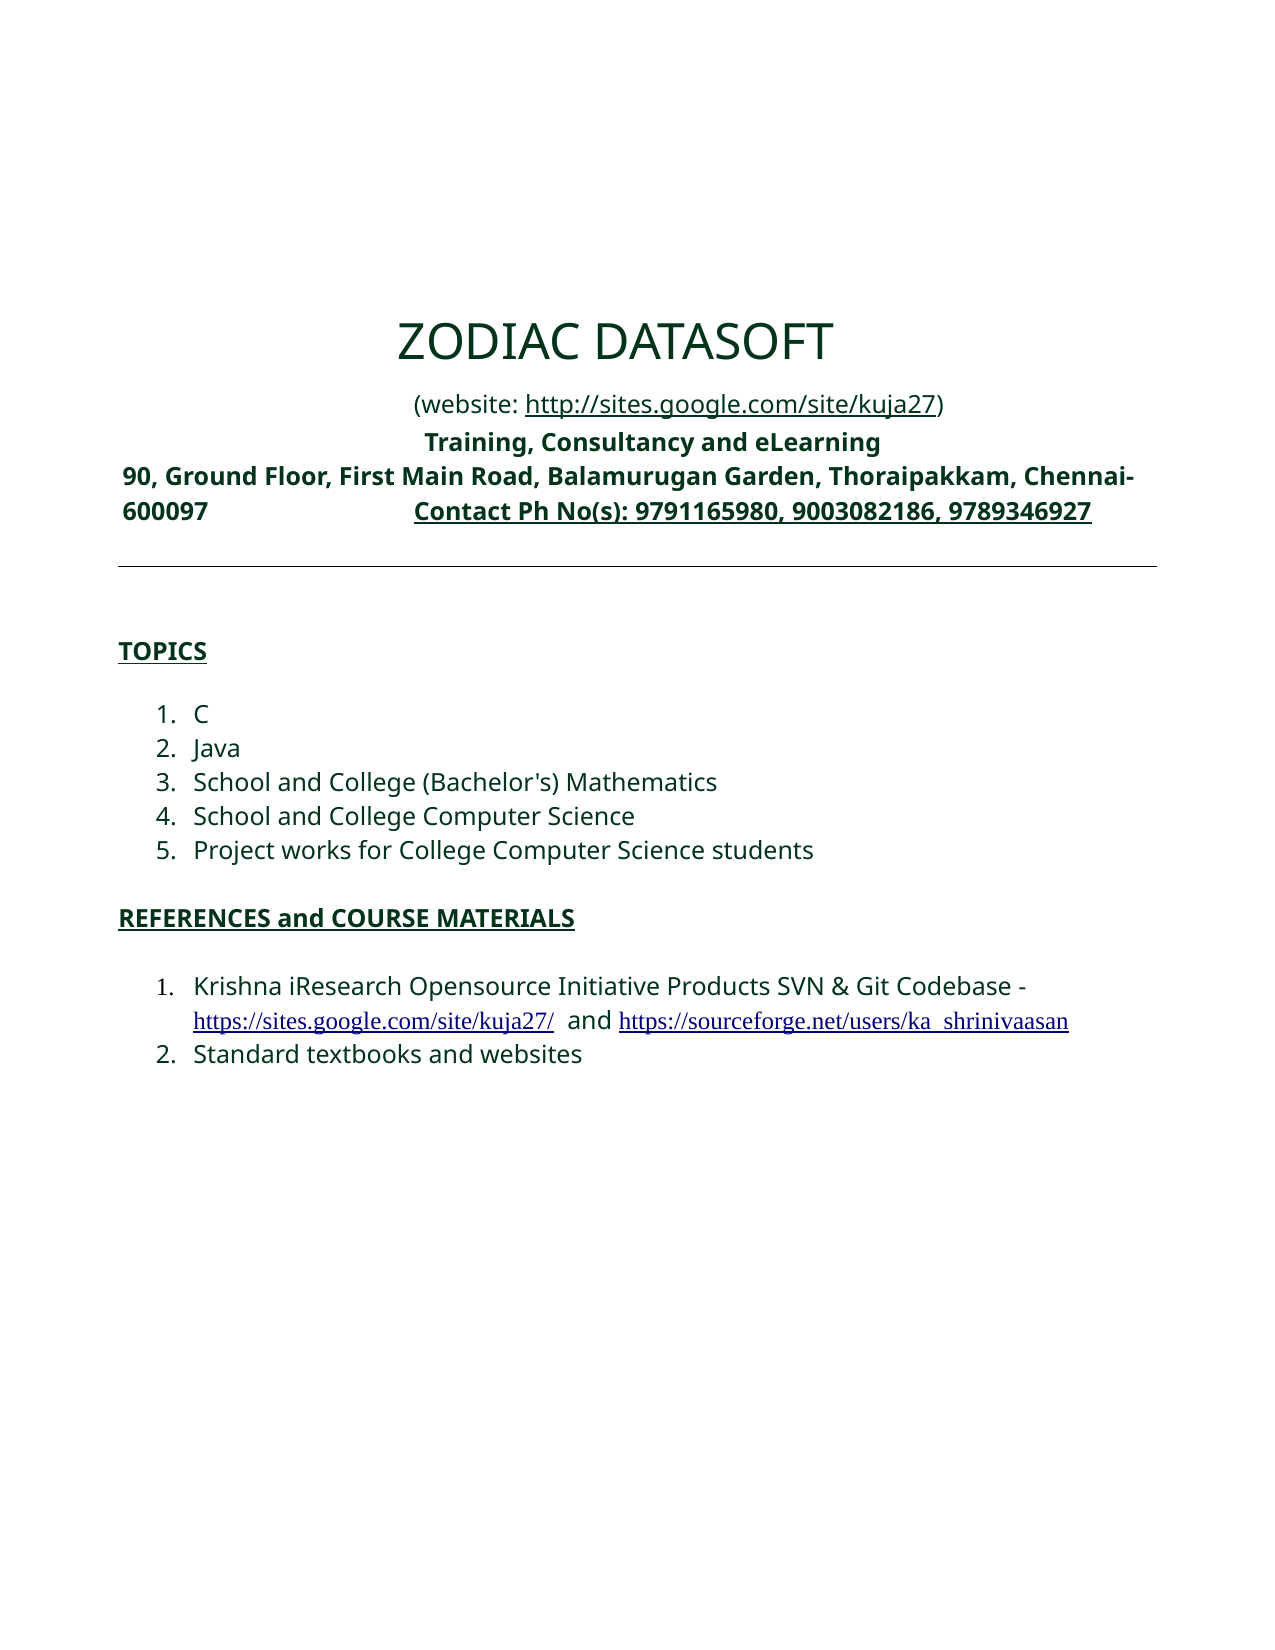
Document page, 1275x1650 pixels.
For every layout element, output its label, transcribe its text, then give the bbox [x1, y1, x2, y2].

list Project works for College Computer Science students [156, 833, 1157, 867]
list Standard textbooks and websites [156, 1037, 1157, 1071]
list Java [156, 730, 1157, 764]
list School and College Computer Science [156, 798, 1157, 833]
text TOPICS [118, 634, 1157, 668]
list School and College (Bachelor's) Mathematics [156, 764, 1157, 798]
text Training, Consultancy and eLearning 90, Ground Floor, First Main Road, Balamurugan Garden, Thoraipakkam, Chennai-600097 Contact Ph No(s): 9791165980, 9003082186, 9789346927 [118, 421, 1157, 566]
text REFERENCES and COURSE MATERIALS [118, 901, 1157, 935]
list Krishna iResearch Opensource Initiative Products SVN & Git Codebase - https://sites.google.com/site/kuja27/ and https://sourceforge.net/users/ka_shrinivaasan [156, 969, 1157, 1037]
text (website: http://sites.google.com/site/kuja27) [118, 387, 1157, 421]
subtitle ZODIAC DATASOFT [118, 306, 1157, 374]
list C [156, 696, 1157, 730]
